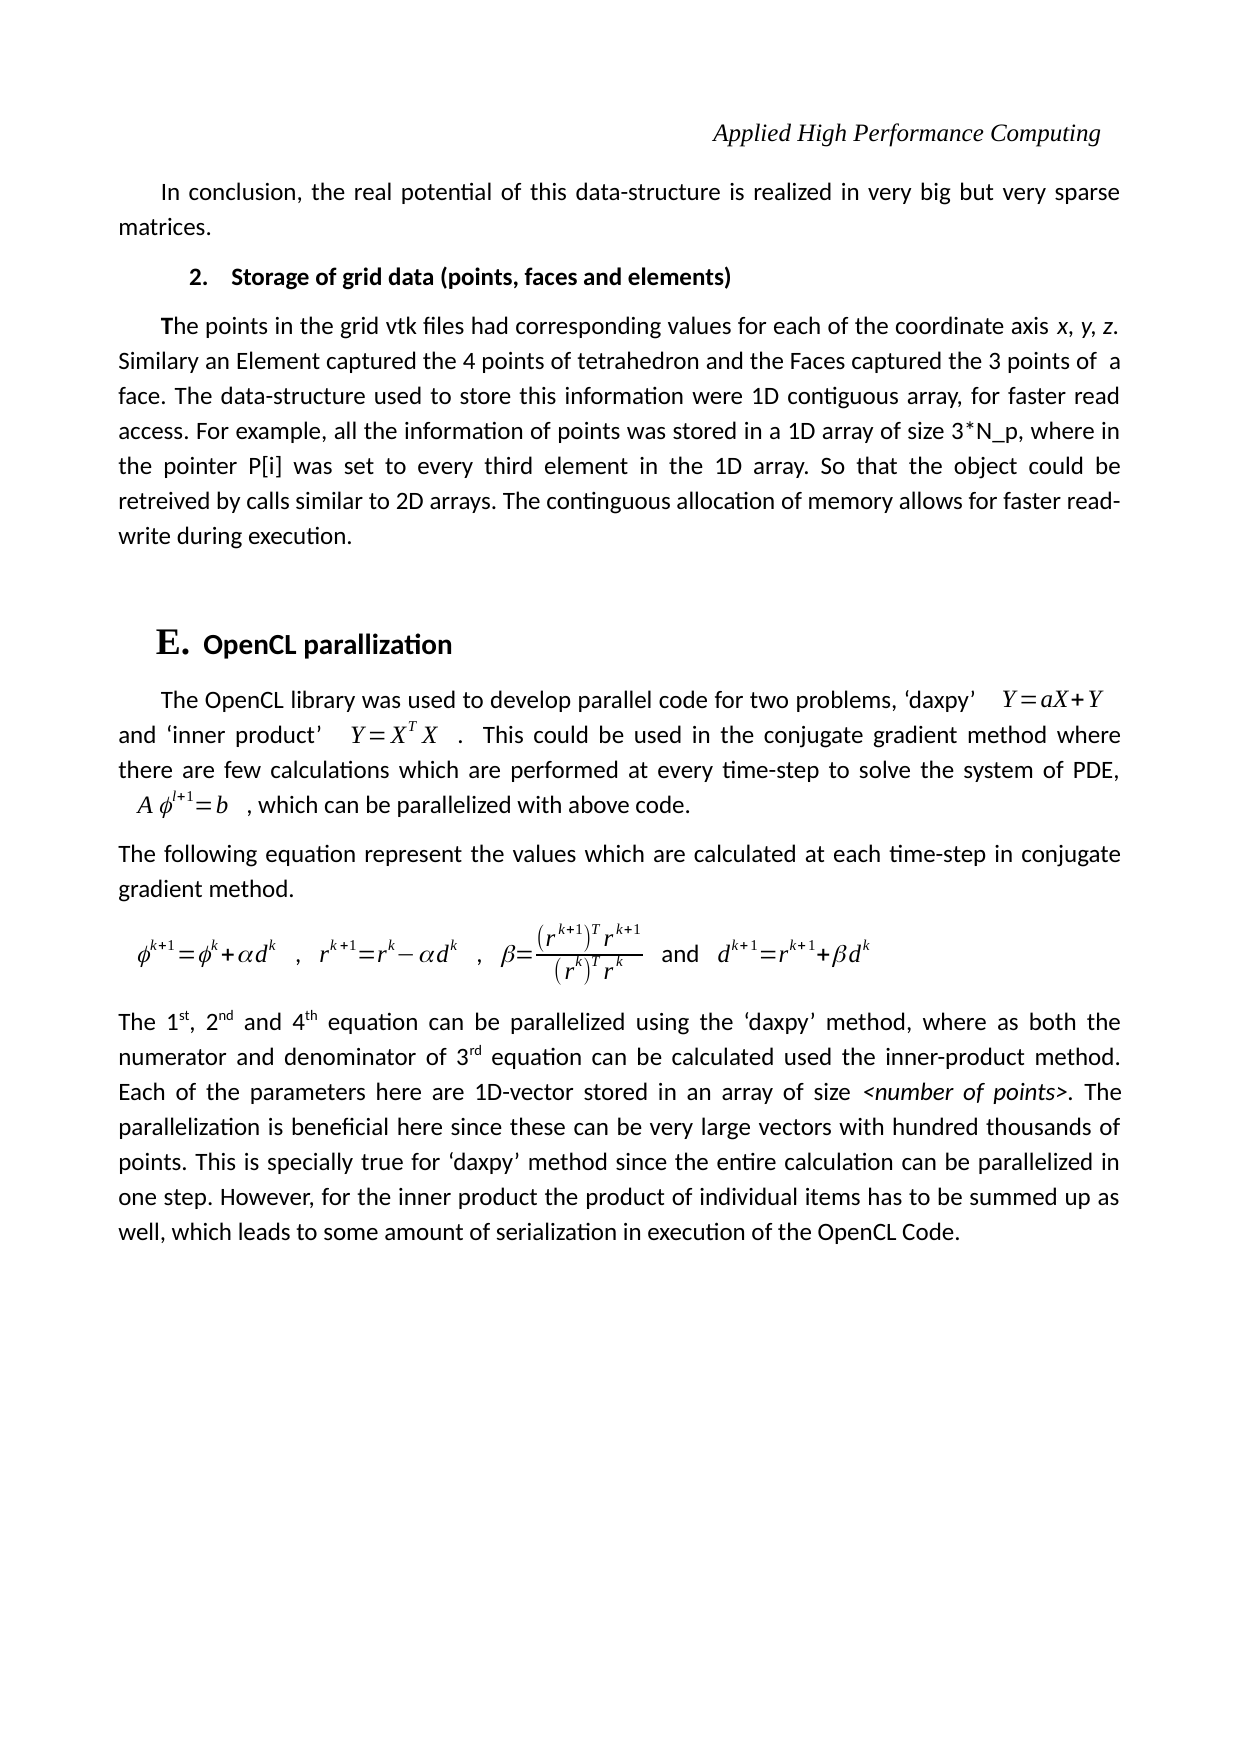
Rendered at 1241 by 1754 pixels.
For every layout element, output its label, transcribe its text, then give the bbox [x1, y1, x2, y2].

text The OpenCL library was used to develop parallel code for two problems, ‘daxpy’ and ‘inner product’ . This could be used in the conjugate gradient method where there are few calculations which are performed at every time-step to solve the system of PDE, , which can be parallelized with above code. [118, 684, 1122, 819]
text ,,and [118, 923, 1122, 987]
text 2. Storage of grid data (points, faces and elements) [118, 261, 1122, 291]
text In conclusion, the real potential of this data-structure is realized in very big but very sparse matrices. [118, 176, 1122, 242]
text The points in the grid vtk files had corresponding values for each of the coordinate axis x, y, z. Similary an Element captured the 4 points of tetrahedron and the Faces captured the 3 points of a face. The data-structure used to store this information were 1D contiguous array, for faster read access. For example, all the information of points was stored in a 1D array of size 3*N_p, where in the pointer P[i] was set to every third element in the 1D array. So that the object could be retreived by calls similar to 2D arrays. The continguous allocation of memory allows for faster read-write during execution. [118, 311, 1122, 551]
text The following equation represent the values which are calculated at each time-step in conjugate gradient method. [118, 838, 1122, 904]
list OpenCL parallization [156, 620, 1122, 663]
text The 1st, 2nd and 4th equation can be parallelized using the ‘daxpy’ method, where as both the numerator and denominator of 3rd equation can be calculated used the inner-product method. Each of the parameters here are 1D-vector stored in an array of size <number of points>. The parallelization is beneficial here since these can be very large vectors with hundred thousands of points. This is specially true for ‘daxpy’ method since the entire calculation can be parallelized in one step. However, for the inner product the product of individual items has to be summed up as well, which leads to some amount of serialization in execution of the OpenCL Code. [118, 1006, 1122, 1246]
